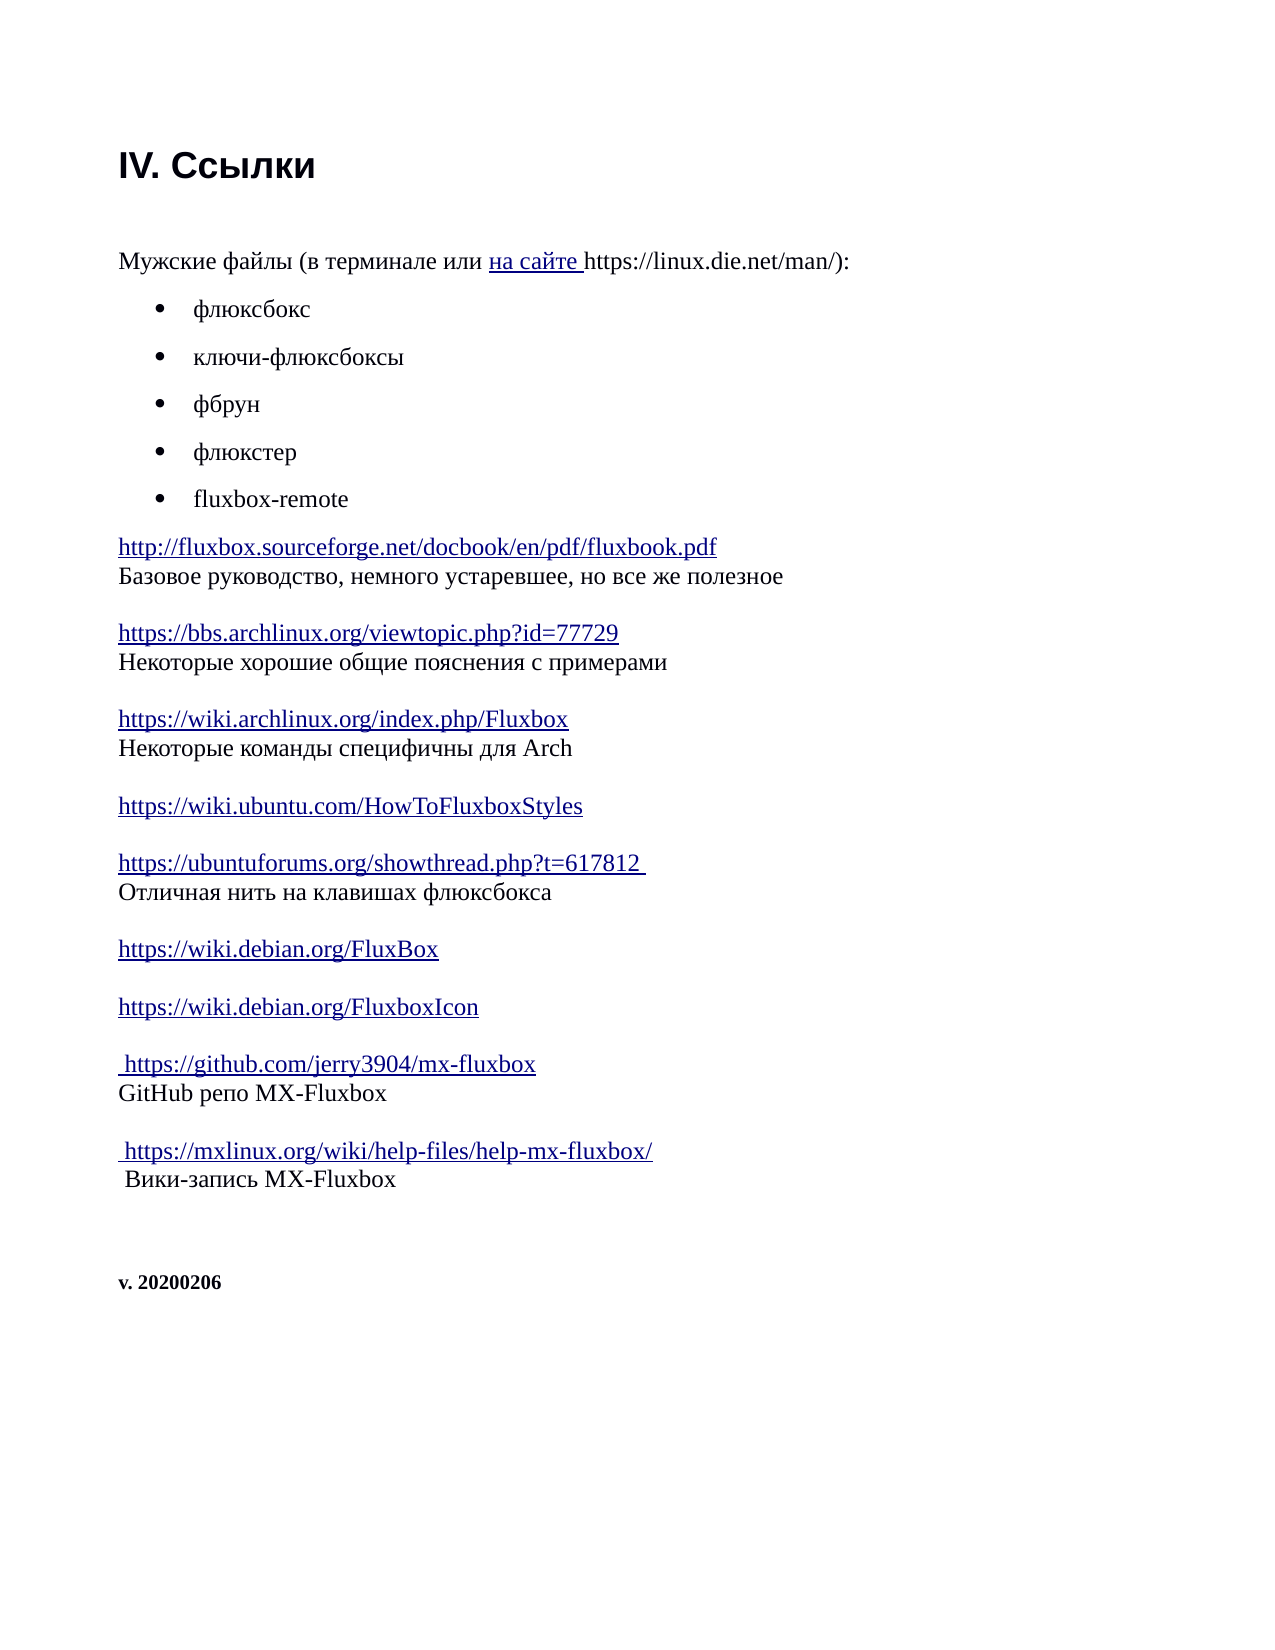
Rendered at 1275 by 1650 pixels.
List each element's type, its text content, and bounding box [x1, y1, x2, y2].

text https://wiki.debian.org/FluxboxIcon [118, 992, 1157, 1021]
list флюксбокс [156, 294, 1157, 323]
text Отличная нить на клавишах флюксбокса [118, 877, 1157, 906]
list флюкстер [156, 437, 1157, 466]
text Некоторые хорошие общие пояснения с примерами [118, 647, 1157, 676]
text v. 20200206 [118, 1270, 1157, 1294]
subtitle IV. Ссылки [118, 143, 1157, 186]
list фбрун [156, 389, 1157, 418]
text Мужские файлы (в терминале или на сайте https://linux.die.net/man/): [118, 246, 1157, 275]
text https://bbs.archlinux.org/viewtopic.php?id=77729 [118, 618, 1157, 647]
text Вики-запись MX-Fluxbox [118, 1164, 1157, 1193]
text https://github.com/jerry3904/mx-fluxbox [118, 1049, 1157, 1078]
text https://mxlinux.org/wiki/help-files/help-mx-fluxbox/ [118, 1136, 1157, 1164]
text http://fluxbox.sourceforge.net/docbook/en/pdf/fluxbook.pdf [118, 532, 1157, 561]
text https://wiki.archlinux.org/index.php/Fluxbox [118, 704, 1157, 733]
text https://ubuntuforums.org/showthread.php?t=617812 [118, 848, 1157, 877]
text https://wiki.ubuntu.com/HowToFluxboxStyles [118, 791, 1157, 819]
text Базовое руководство, немного устаревшее, но все же полезное [118, 561, 1157, 589]
list ключи-флюксбоксы [156, 342, 1157, 370]
text GitHub репо MX-Fluxbox [118, 1078, 1157, 1107]
text https://wiki.debian.org/FluxBox [118, 934, 1157, 963]
text Некоторые команды специфичны для Arch [118, 733, 1157, 762]
list fluxbox-remote [156, 484, 1157, 513]
